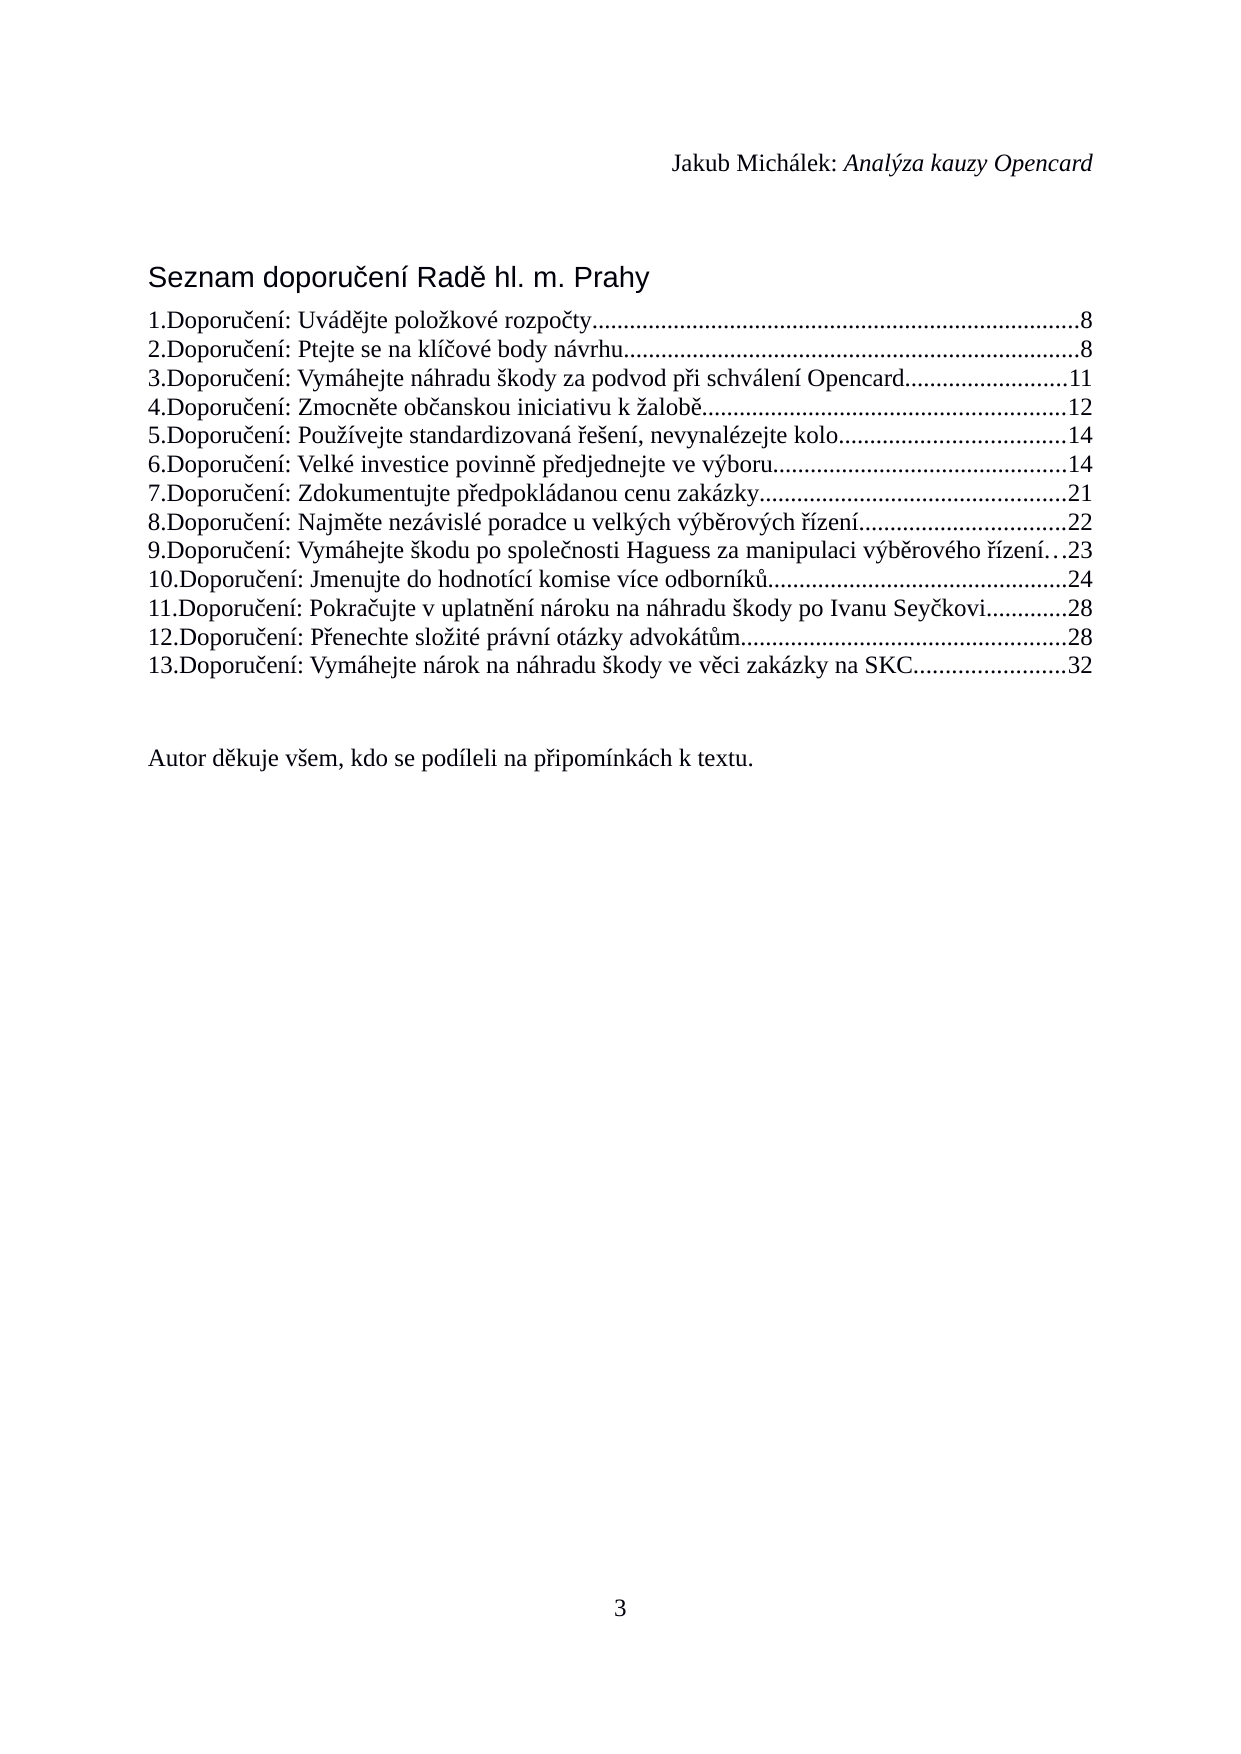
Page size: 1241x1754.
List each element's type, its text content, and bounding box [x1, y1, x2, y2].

text 6.Doporučení: Velké investice povinně předjednejte ve výboru 14 [148, 449, 1093, 478]
text 11.Doporučení: Pokračujte v uplatnění nároku na náhradu škody po Ivanu Seyčkovi 28 [148, 593, 1093, 622]
text 10.Doporučení: Jmenujte do hodnotící komise více odborníků 24 [148, 564, 1093, 593]
text 9.Doporučení: Vymáhejte škodu po společnosti Haguess za manipulaci výběrového řízení 23 [148, 536, 1093, 564]
text 3.Doporučení: Vymáhejte náhradu škody za podvod při schválení Opencard 11 [148, 363, 1093, 392]
text 2.Doporučení: Ptejte se na klíčové body návrhu 8 [148, 334, 1093, 363]
text 8.Doporučení: Najměte nezávislé poradce u velkých výběrových řízení 22 [148, 507, 1093, 536]
text 4.Doporučení: Zmocněte občanskou iniciativu k žalobě 12 [148, 392, 1093, 421]
text Autor děkuje všem, kdo se podíleli na připomínkách k textu. [148, 743, 1093, 772]
text 1.Doporučení: Uvádějte položkové rozpočty 8 [148, 306, 1093, 334]
text 5.Doporučení: Používejte standardizovaná řešení, nevynalézejte kolo 14 [148, 421, 1093, 449]
subtitle Seznam doporučení Radě hl. m. Prahy [148, 259, 1093, 293]
text 7.Doporučení: Zdokumentujte předpokládanou cenu zakázky 21 [148, 478, 1093, 507]
text 13.Doporučení: Vymáhejte nárok na náhradu škody ve věci zakázky na SKC 32 [148, 651, 1093, 679]
text 12.Doporučení: Přenechte složité právní otázky advokátům 28 [148, 622, 1093, 651]
